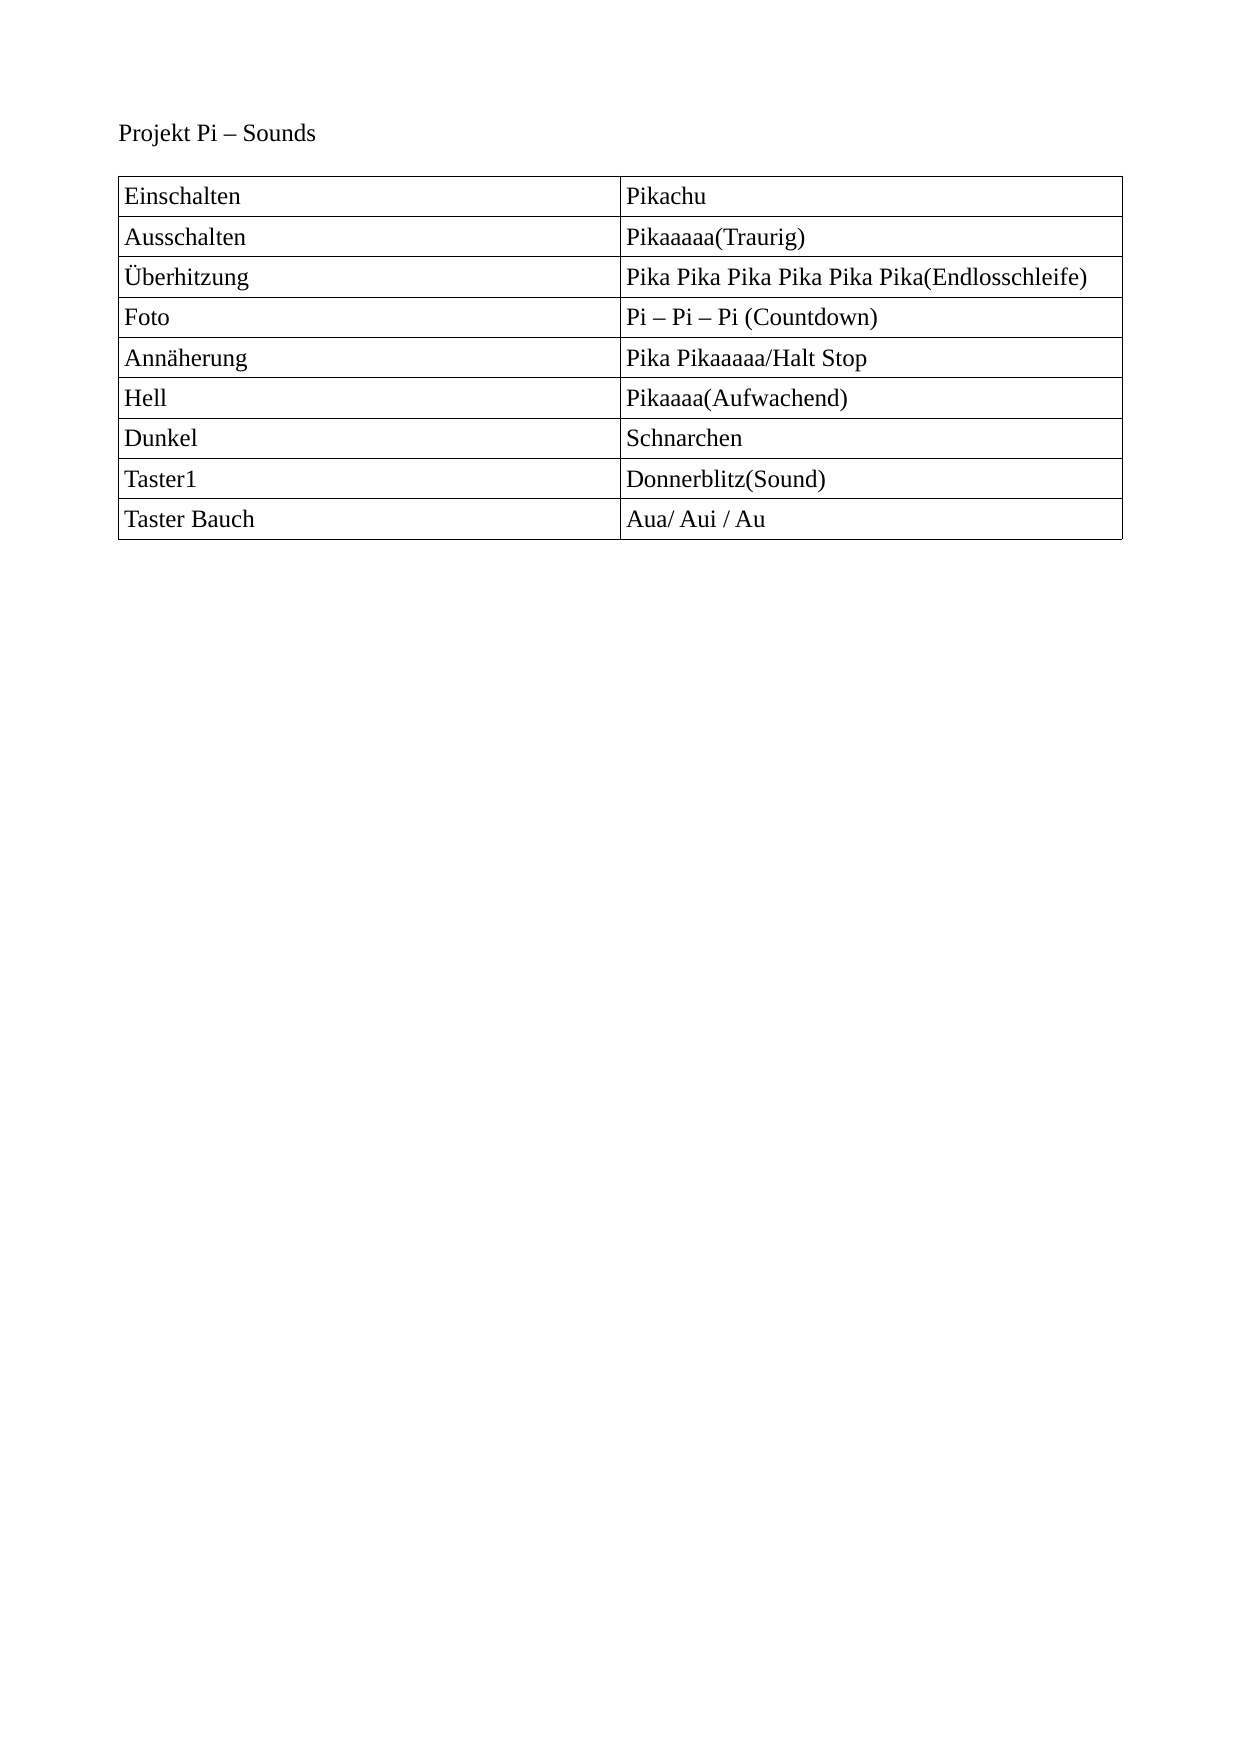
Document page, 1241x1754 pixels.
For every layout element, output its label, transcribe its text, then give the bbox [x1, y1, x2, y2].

table_cell Ausschalten [119, 217, 620, 256]
table_cell Überhitzung [119, 257, 620, 297]
table_cell Pi – Pi – Pi (Countdown) [621, 298, 1122, 337]
table_cell Annäherung [119, 338, 620, 377]
table_cell Taster1 [119, 459, 620, 498]
table_cell Aua/ Aui / Au [621, 499, 1122, 538]
table_cell Foto [119, 298, 620, 337]
table_cell Taster Bauch [119, 499, 620, 538]
table_cell Donnerblitz(Sound) [621, 459, 1122, 498]
table_cell Schnarchen [621, 419, 1122, 458]
table_cell Hell [119, 378, 620, 417]
table_cell Dunkel [119, 419, 620, 458]
table_header Einschalten [119, 177, 620, 216]
table_cell Pika Pika Pika Pika Pika Pika(Endlosschleife) [621, 257, 1122, 297]
text Projekt Pi – Sounds [118, 118, 1122, 147]
table_cell Pika Pikaaaaa/Halt Stop [621, 338, 1122, 377]
table_cell Pikaaaa(Aufwachend) [621, 378, 1122, 417]
table_cell Pikaaaaa(Traurig) [621, 217, 1122, 256]
table_header Pikachu [621, 177, 1122, 216]
